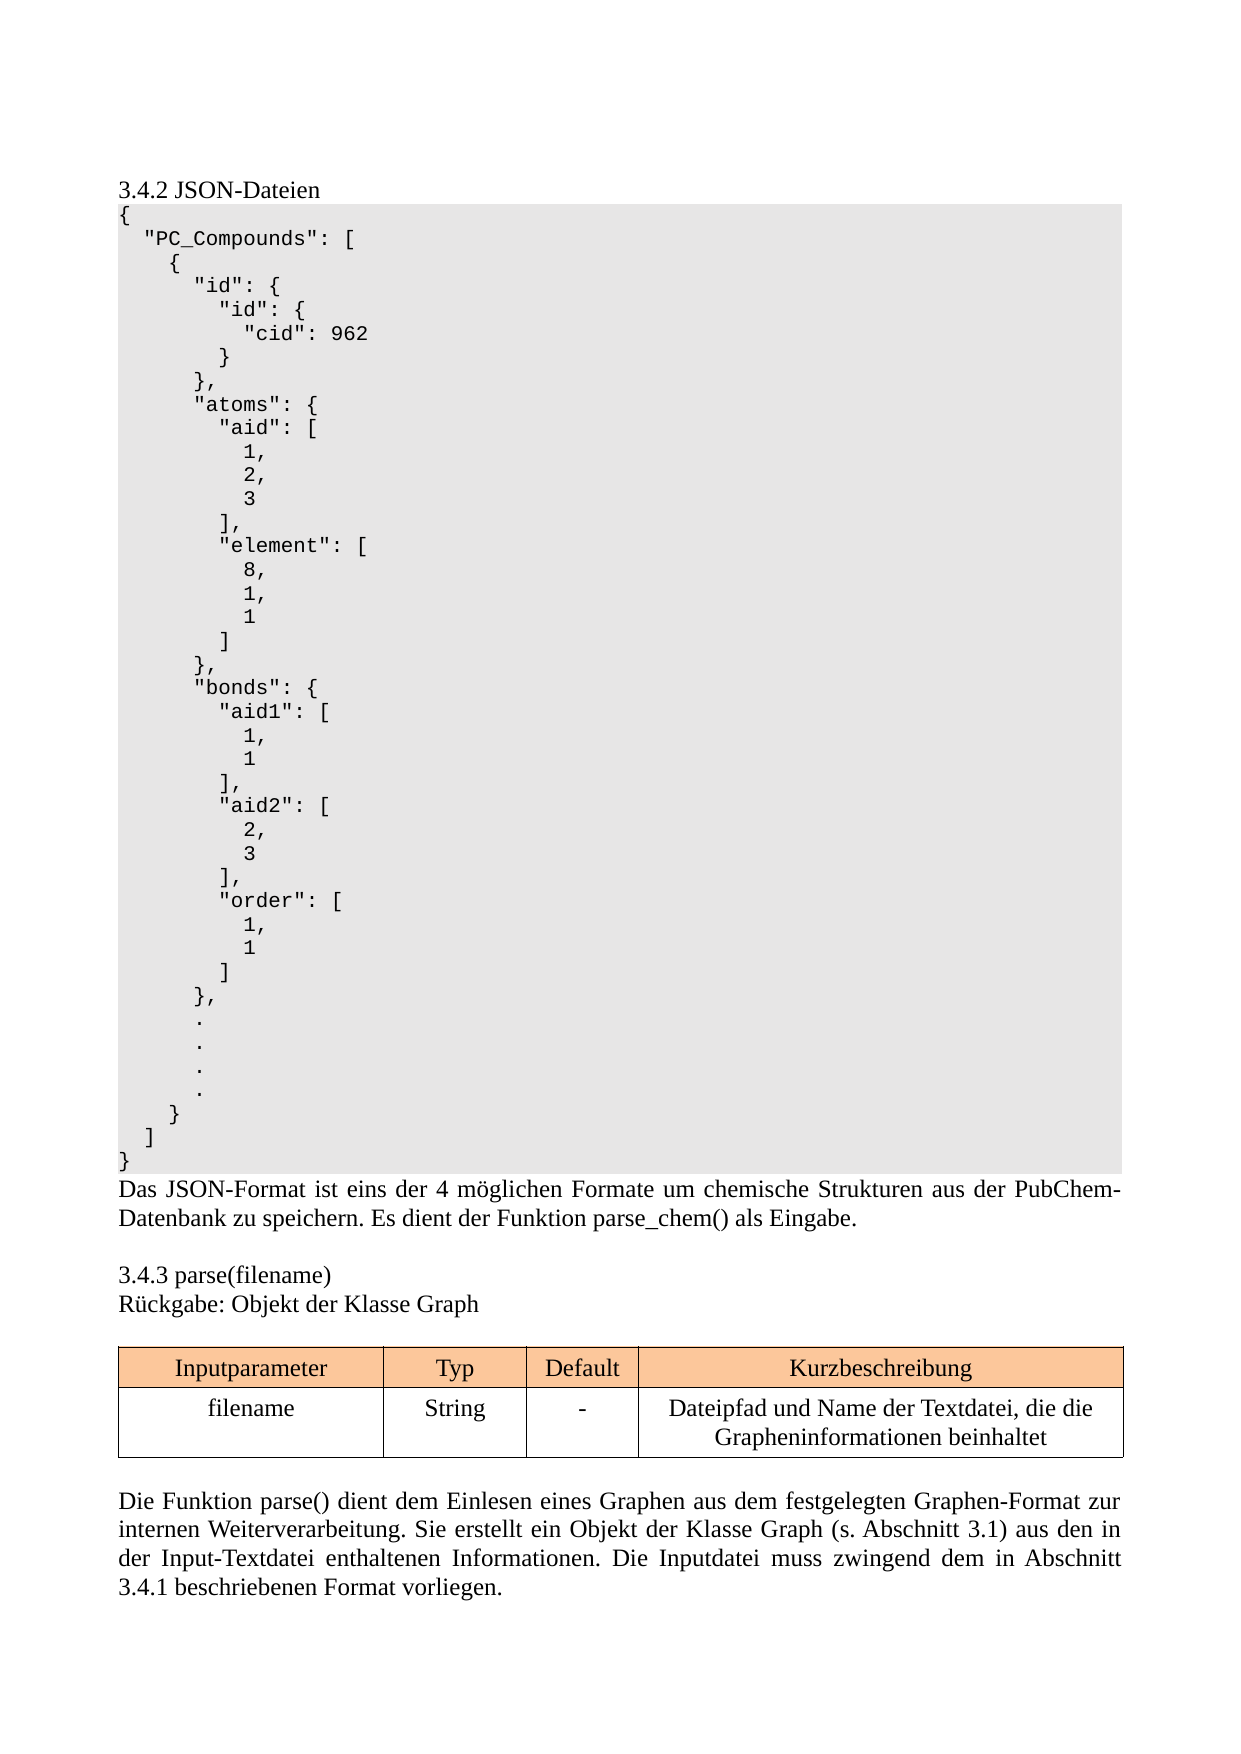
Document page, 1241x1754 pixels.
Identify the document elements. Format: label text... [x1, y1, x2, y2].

table_header Default [527, 1348, 638, 1387]
table_cell String [384, 1388, 526, 1457]
text Das JSON-Format ist eins der 4 möglichen Formate um chemische Strukturen aus der PubChem-Datenbank zu speichern. Es dient der Funktion parse_chem() als Eingabe. [118, 1174, 1122, 1231]
text . } ] } [118, 1079, 1122, 1174]
text Die Funktion parse() dient dem Einlesen eines Graphen aus dem festgelegten Graphen-Format zur internen Weiterverarbeitung. Sie erstellt ein Objekt der Klasse Graph (s. Abschnitt 3.1) aus den in der Input-Textdatei enthaltenen Informationen. Die Inputdatei muss zwingend dem in Abschnitt 3.4.1 beschriebenen Format vorliegen. [118, 1486, 1122, 1601]
text Rückgabe: Objekt der Klasse Graph [118, 1289, 1122, 1318]
table_header Kurzbeschreibung [639, 1348, 1123, 1387]
text . [118, 1056, 1122, 1079]
text 3.4.2 JSON-Dateien [118, 176, 1122, 204]
table_header Inputparameter [119, 1348, 383, 1387]
text { "PC_Compounds": [ { "id": { "id": { "cid": 962 } }, "atoms": { "aid": [ 1, 2, 3 ], "element": [ 8, 1, 1 ] }, "bonds": { "aid1": [ 1, 1 ], "aid2": [ 2, 3 ], "order": [ 1, 1 ] }, . . [118, 204, 1122, 1056]
table_cell Dateipfad und Name der Textdatei, die die Grapheninformationen beinhaltet [639, 1388, 1123, 1457]
text 3.4.3 parse(filename) [118, 1260, 1122, 1289]
table_cell filename [119, 1388, 383, 1457]
table_header Typ [384, 1348, 526, 1387]
table_cell - [527, 1388, 638, 1457]
